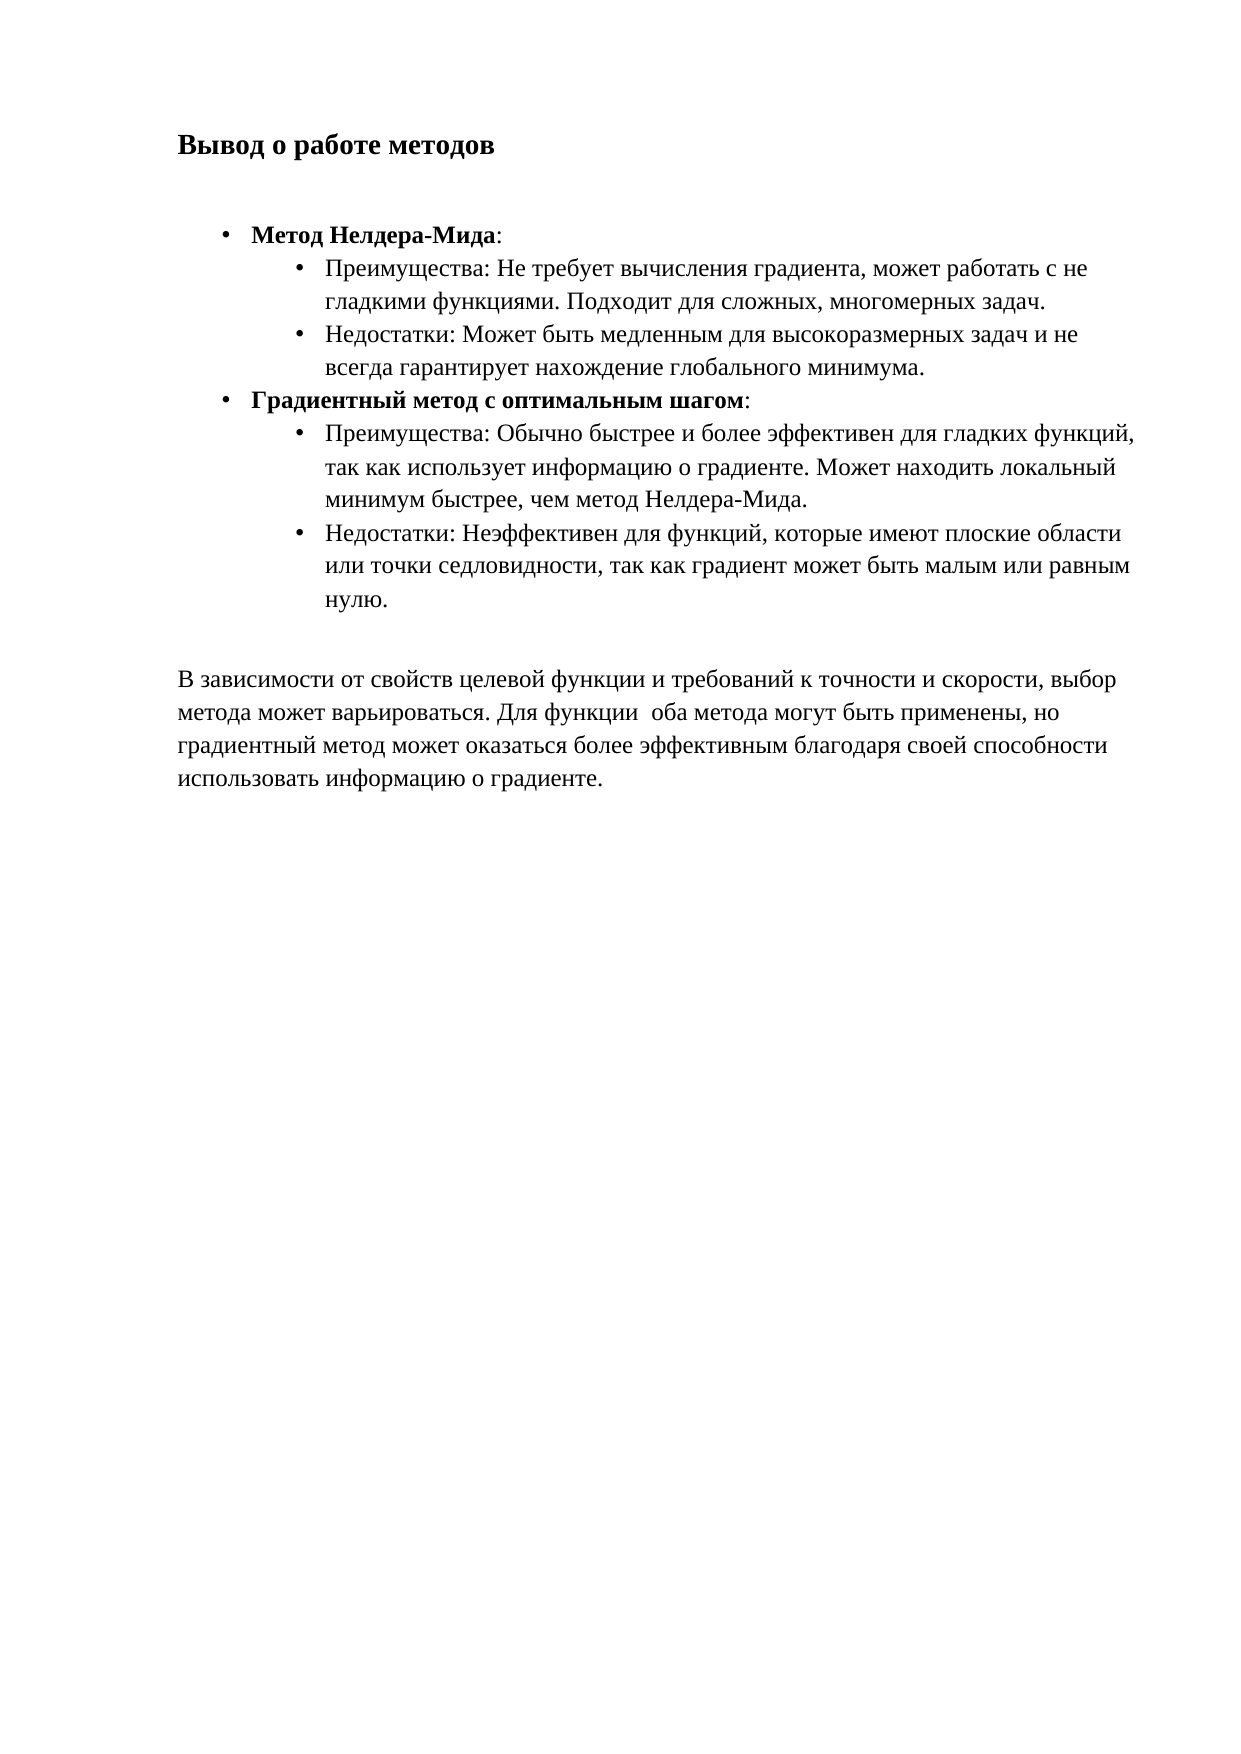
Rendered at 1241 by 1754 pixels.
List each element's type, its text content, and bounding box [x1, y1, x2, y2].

list Недостатки: Неэффективен для функций, которые имеют плоские области или точки седловидности, так как градиент может быть малым или равным нулю. [295, 518, 1152, 612]
subtitle Вывод о работе методов [177, 127, 1152, 160]
list Метод Нелдера-Мида: [222, 220, 1152, 249]
list Недостатки: Может быть медленным для высокоразмерных задач и не всегда гарантирует нахождение глобального минимума. [295, 319, 1152, 381]
text В зависимости от свойств целевой функции и требований к точности и скорости, выбор метода может варьироваться. Для функции оба метода могут быть применены, но градиентный метод может оказаться более эффективным благодаря своей способности использовать информацию о градиенте. [177, 664, 1152, 792]
list Градиентный метод с оптимальным шагом: [222, 386, 1152, 414]
list Преимущества: Не требует вычисления градиента, может работать с не гладкими функциями. Подходит для сложных, многомерных задач. [295, 253, 1152, 315]
list Преимущества: Обычно быстрее и более эффективен для гладких функций, так как использует информацию о градиенте. Может находить локальный минимум быстрее, чем метод Нелдера-Мида. [295, 418, 1152, 513]
